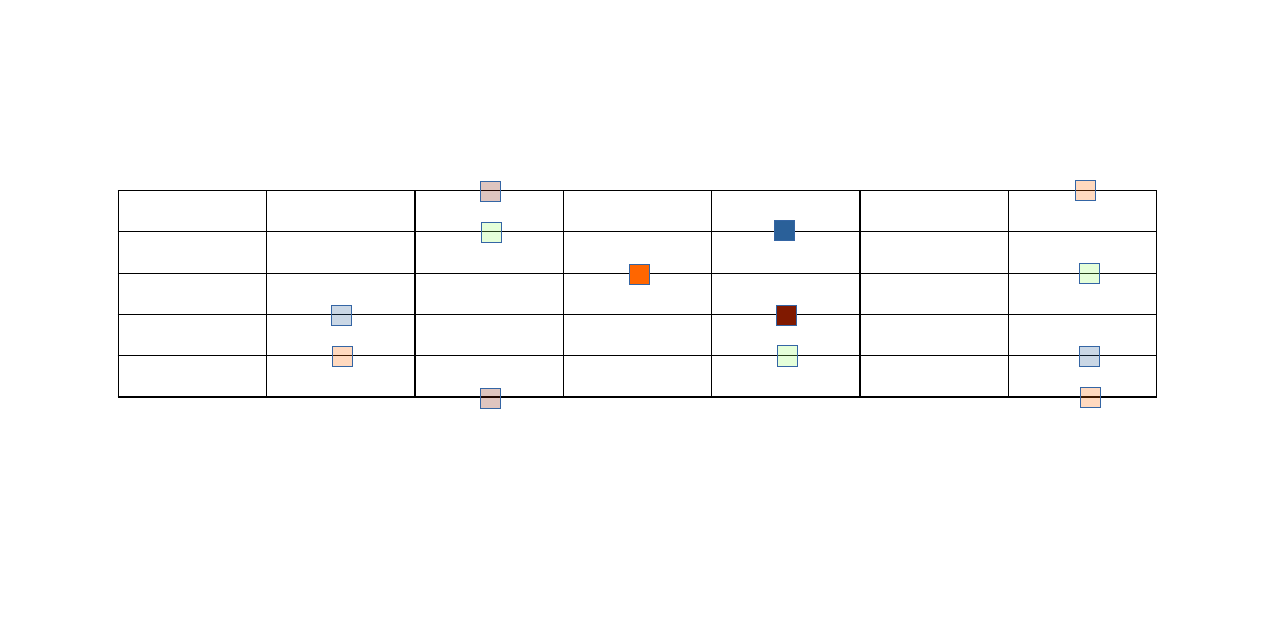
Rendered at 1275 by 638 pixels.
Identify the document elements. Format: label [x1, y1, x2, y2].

table_cell [1009, 356, 1156, 396]
table_cell [416, 274, 563, 314]
table_cell [861, 315, 1008, 355]
table_cell [267, 356, 414, 396]
table_cell [1009, 315, 1156, 355]
table_cell [1009, 232, 1156, 273]
table_header [564, 191, 711, 231]
table_cell [564, 232, 711, 273]
table_cell [119, 315, 266, 355]
table_header [712, 191, 859, 231]
table_cell [861, 232, 1008, 273]
table_cell [416, 356, 563, 396]
table_cell [1009, 274, 1156, 314]
table_cell [119, 232, 266, 273]
table_header [119, 191, 266, 231]
table_header [1009, 191, 1156, 231]
table_cell [712, 356, 859, 396]
table_cell [119, 274, 266, 314]
table_cell [564, 274, 711, 314]
table_cell [119, 356, 266, 396]
table_cell [416, 232, 563, 273]
table_cell [416, 315, 563, 355]
table_cell [267, 274, 414, 314]
table_cell [267, 232, 414, 273]
table_cell [861, 274, 1008, 314]
table_cell [564, 356, 711, 396]
table_cell [267, 315, 414, 355]
table_cell [712, 315, 859, 355]
table_header [267, 191, 414, 231]
table_cell [861, 356, 1008, 396]
table_cell [712, 274, 859, 314]
table_cell [564, 315, 711, 355]
table_header [861, 191, 1008, 231]
table_header [416, 191, 563, 231]
table_cell [712, 232, 859, 273]
